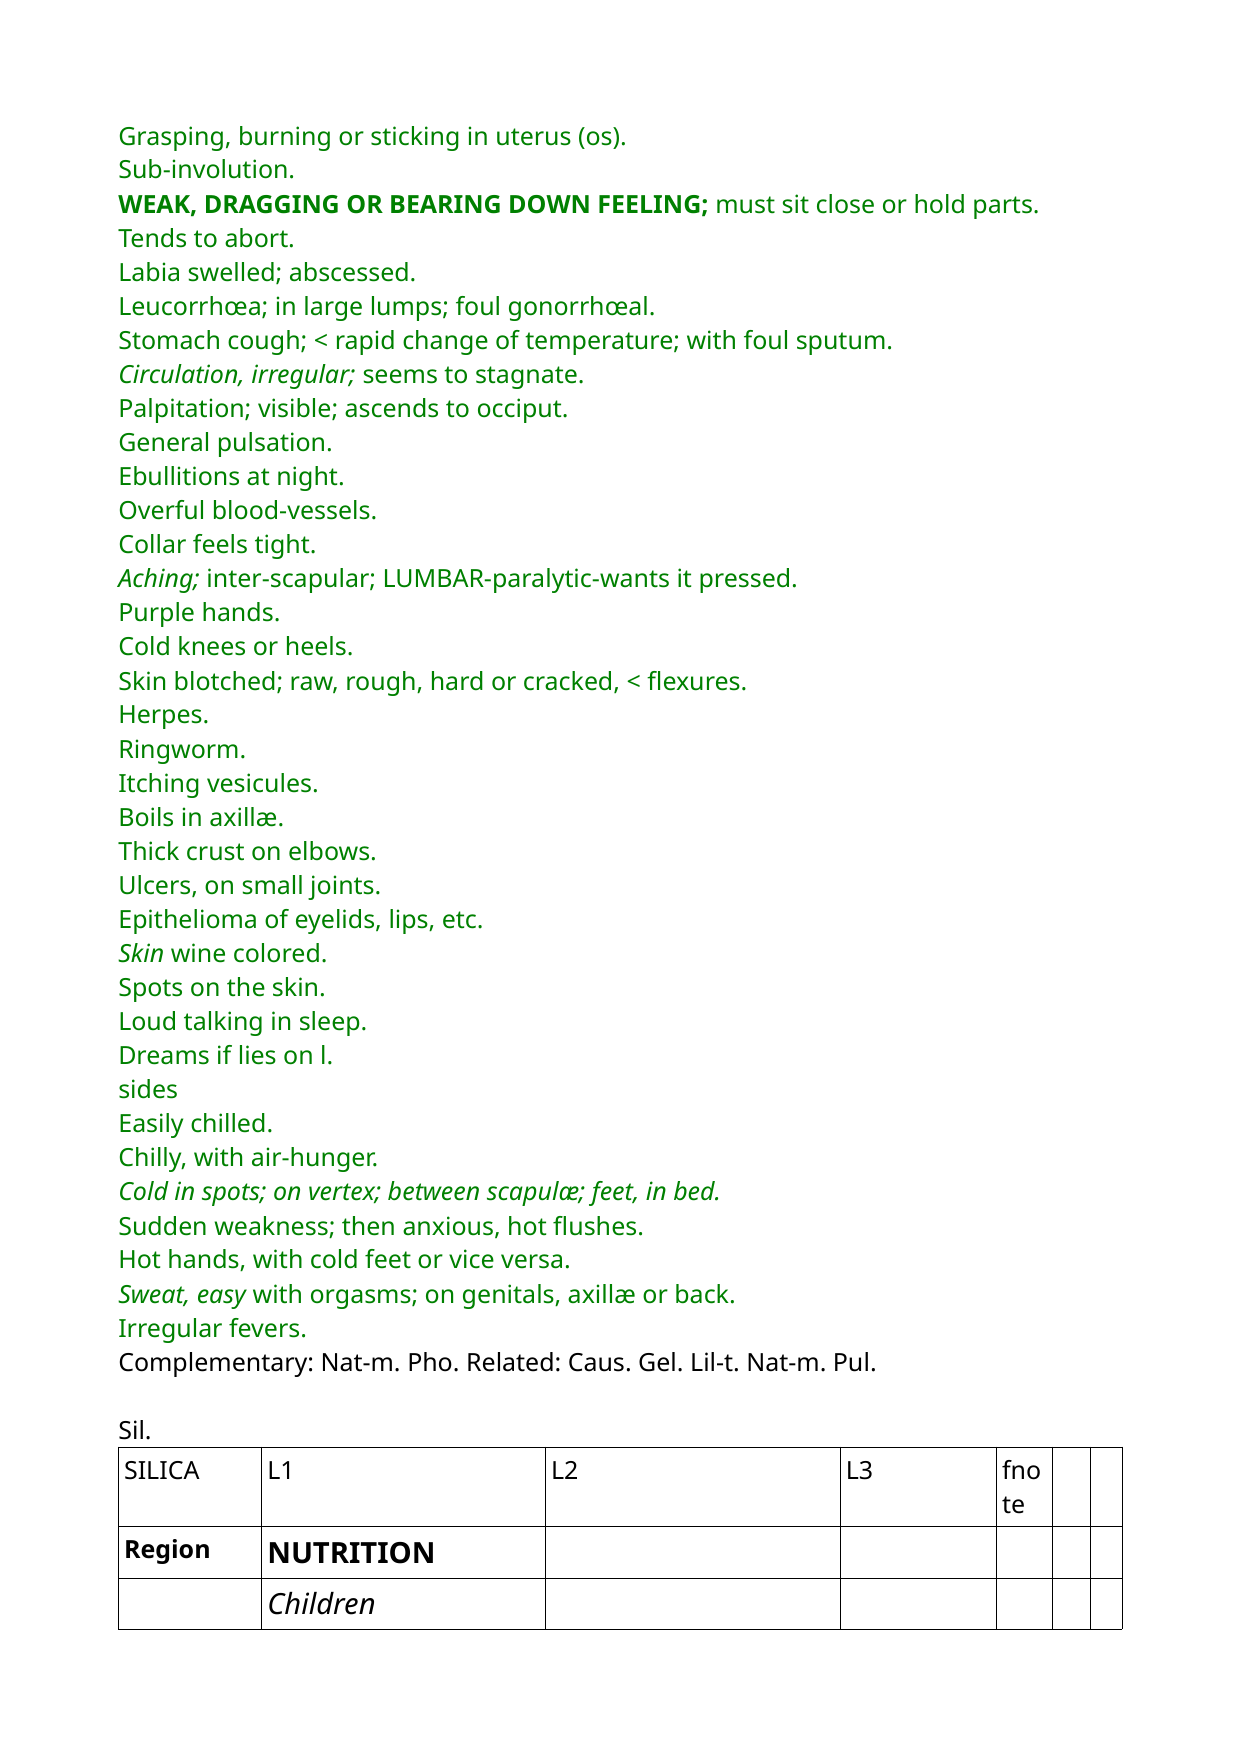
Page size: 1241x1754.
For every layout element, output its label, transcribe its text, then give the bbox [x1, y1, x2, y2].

text Dreams if lies on l. [118, 1038, 1122, 1072]
text Ebullitions at night. [118, 459, 1122, 493]
text Easily chilled. [118, 1106, 1122, 1140]
text Stomach cough; < rapid change of temperature; with foul sputum. [118, 322, 1122, 357]
text Boils in axillæ. [118, 799, 1122, 833]
text Herpes. [118, 697, 1122, 731]
table_cell Region [119, 1527, 261, 1577]
table_header fnote [997, 1448, 1052, 1526]
text Sudden weakness; then anxious, hot flushes. [118, 1208, 1122, 1242]
table_cell [841, 1527, 996, 1577]
text Aching; inter-scapular; LUMBAR-paralytic-wants it pressed. [118, 561, 1122, 595]
text Skin wine colored. [118, 936, 1122, 970]
text Hot hands, with cold feet or vice versa. [118, 1242, 1122, 1276]
text Tends to abort. [118, 220, 1122, 254]
text Circulation, irregular; seems to stagnate. [118, 357, 1122, 391]
table_cell [997, 1527, 1052, 1577]
text Sub-involution. [118, 152, 1122, 186]
text Spots on the skin. [118, 970, 1122, 1004]
text Ringworm. [118, 731, 1122, 765]
table_cell Children [262, 1579, 545, 1629]
table_cell [119, 1579, 261, 1629]
table_cell [1053, 1579, 1090, 1629]
table_cell [546, 1527, 840, 1577]
table_cell [1091, 1579, 1122, 1629]
table_cell [997, 1579, 1052, 1629]
text Sil. [118, 1412, 1122, 1447]
text General pulsation. [118, 425, 1122, 459]
text Chilly, with air-hunger. [118, 1140, 1122, 1174]
text Labia swelled; abscessed. [118, 254, 1122, 288]
text Purple hands. [118, 595, 1122, 629]
text Loud talking in sleep. [118, 1004, 1122, 1038]
table_cell [546, 1579, 840, 1629]
text Overful blood-vessels. [118, 493, 1122, 527]
text Collar feels tight. [118, 527, 1122, 561]
text Itching vesicules. [118, 765, 1122, 799]
table_header L3 [841, 1448, 996, 1526]
table_header L1 [262, 1448, 545, 1526]
table_cell NUTRITION [262, 1527, 545, 1577]
table_header L2 [546, 1448, 840, 1526]
text Grasping, burning or sticking in uterus (os). [118, 118, 1122, 152]
text Cold knees or heels. [118, 629, 1122, 663]
text Complementary: Nat-m. Pho. Related: Caus. Gel. Lil-t. Nat-m. Pul. [118, 1344, 1122, 1378]
table_cell [1053, 1527, 1090, 1577]
table_header SILICA [119, 1448, 261, 1526]
table_header [1053, 1448, 1090, 1526]
text Epithelioma of eyelids, lips, etc. [118, 902, 1122, 936]
text Cold in spots; on vertex; between scapulæ; feet, in bed. [118, 1174, 1122, 1208]
text Skin blotched; raw, rough, hard or cracked, < flexures. [118, 663, 1122, 697]
text Palpitation; visible; ascends to occiput. [118, 391, 1122, 425]
text Ulcers, on small joints. [118, 867, 1122, 902]
table_cell [1091, 1527, 1122, 1577]
text Irregular fevers. [118, 1310, 1122, 1344]
table_header [1091, 1448, 1122, 1526]
text WEAK, DRAGGING OR BEARING DOWN FEELING; must sit close or hold parts. [118, 186, 1122, 220]
text Thick crust on elbows. [118, 833, 1122, 867]
text Sweat, easy with orgasms; on genitals, axillæ or back. [118, 1276, 1122, 1310]
text Leucorrhœa; in large lumps; foul gonorrhœal. [118, 288, 1122, 322]
text sides [118, 1072, 1122, 1106]
table_cell [841, 1579, 996, 1629]
